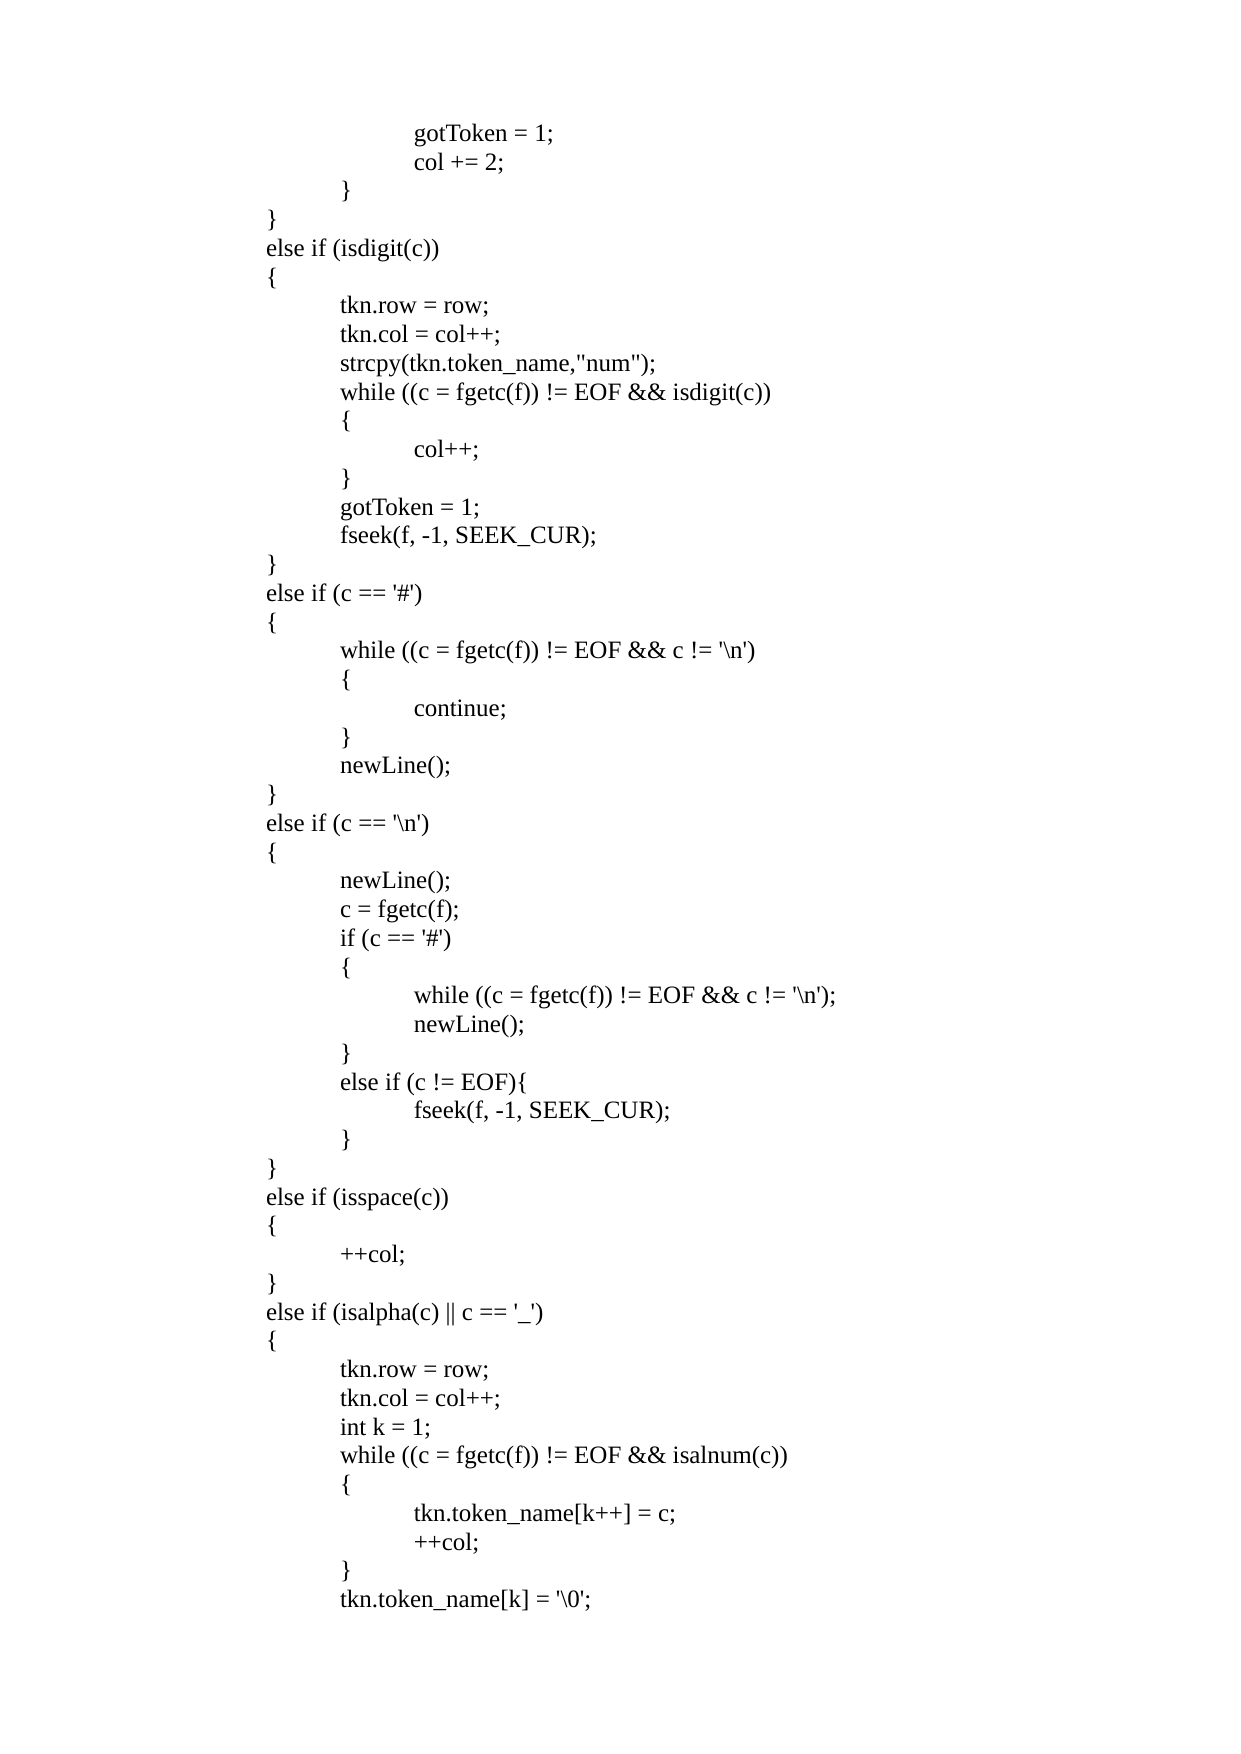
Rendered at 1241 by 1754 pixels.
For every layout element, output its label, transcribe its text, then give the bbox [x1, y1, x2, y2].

text tkn.col = col++; [118, 1383, 1122, 1412]
text { [118, 664, 1122, 693]
text } [118, 549, 1122, 578]
text ++col; [118, 1527, 1122, 1556]
text c = fgetc(f); [118, 894, 1122, 923]
text { [118, 1326, 1122, 1354]
text else if (isalpha(c) || c == '_') [118, 1297, 1122, 1326]
text { [118, 1211, 1122, 1239]
text tkn.row = row; [118, 291, 1122, 319]
text } [118, 779, 1122, 808]
text } [118, 1153, 1122, 1182]
text { [118, 406, 1122, 434]
text newLine(); [118, 1009, 1122, 1038]
text gotToken = 1; [118, 118, 1122, 147]
text newLine(); [118, 866, 1122, 894]
text else if (c != EOF){ [118, 1067, 1122, 1096]
text } [118, 1556, 1122, 1584]
text while ((c = fgetc(f)) != EOF && isalnum(c)) [118, 1441, 1122, 1469]
text tkn.row = row; [118, 1354, 1122, 1383]
text } [118, 1038, 1122, 1067]
text } [118, 463, 1122, 492]
text } [118, 1268, 1122, 1297]
text int k = 1; [118, 1412, 1122, 1441]
text strcpy(tkn.token_name,"num"); [118, 348, 1122, 377]
text newLine(); [118, 751, 1122, 779]
text { [118, 607, 1122, 636]
text { [118, 1469, 1122, 1498]
text tkn.token_name[k] = '\0'; [118, 1584, 1122, 1613]
text while ((c = fgetc(f)) != EOF && c != '\n') [118, 636, 1122, 664]
text if (c == '#') [118, 923, 1122, 952]
text { [118, 262, 1122, 291]
text } [118, 176, 1122, 204]
text ++col; [118, 1239, 1122, 1268]
text gotToken = 1; [118, 492, 1122, 521]
text fseek(f, -1, SEEK_CUR); [118, 1096, 1122, 1124]
text } [118, 204, 1122, 233]
text while ((c = fgetc(f)) != EOF && c != '\n'); [118, 981, 1122, 1009]
text { [118, 837, 1122, 866]
text else if (c == '\n') [118, 808, 1122, 837]
text else if (isspace(c)) [118, 1182, 1122, 1211]
text while ((c = fgetc(f)) != EOF && isdigit(c)) [118, 377, 1122, 406]
text col++; [118, 434, 1122, 463]
text } [118, 1124, 1122, 1153]
text fseek(f, -1, SEEK_CUR); [118, 521, 1122, 549]
text col += 2; [118, 147, 1122, 176]
text else if (c == '#') [118, 578, 1122, 607]
text { [118, 952, 1122, 981]
text } [118, 722, 1122, 751]
text continue; [118, 693, 1122, 722]
text tkn.token_name[k++] = c; [118, 1498, 1122, 1527]
text tkn.col = col++; [118, 319, 1122, 348]
text else if (isdigit(c)) [118, 233, 1122, 262]
